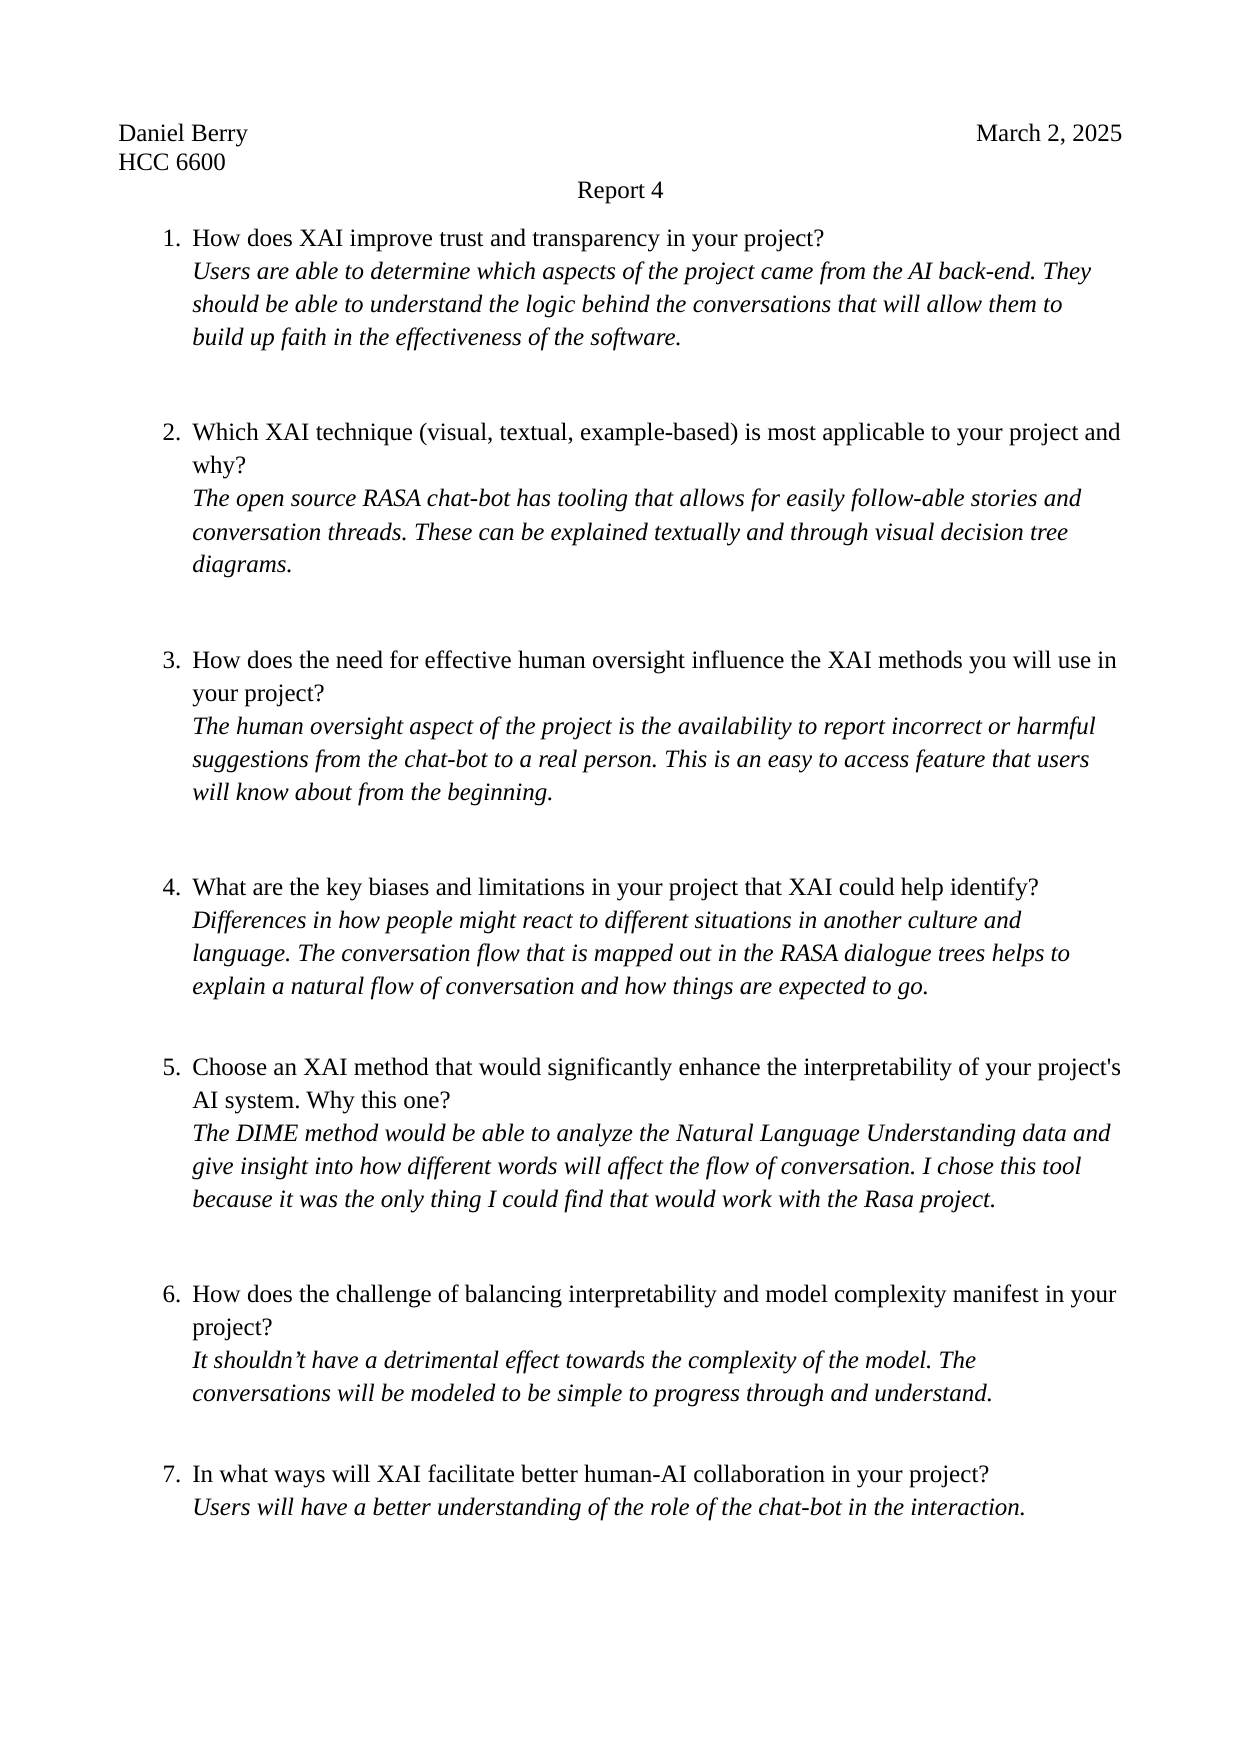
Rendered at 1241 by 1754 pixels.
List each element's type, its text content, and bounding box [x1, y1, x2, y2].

table_header March 2, 2025 [620, 118, 1122, 176]
table_header Daniel Berry HCC 6600 [118, 118, 620, 176]
list Choose an XAI method that would significantly enhance the interpretability of your project's AI system. Why this one? The DIME method would be able to analyze the Natural Language Understanding data and give insight into how different words will affect the flow of conversation. I chose this tool because it was the only thing I could find that would work with the Rasa project. [162, 1052, 1122, 1213]
list How does XAI improve trust and transparency in your project? Users are able to determine which aspects of the project came from the AI back-end. They should be able to understand the logic behind the conversations that will allow them to build up faith in the effectiveness of the software. [162, 223, 1122, 351]
text Report 4 [118, 176, 1122, 204]
list How does the challenge of balancing interpretability and model complexity manifest in your project? It shouldn’t have a detrimental effect towards the complexity of the model. The conversations will be modeled to be simple to progress through and understand. [162, 1279, 1122, 1440]
list How does the need for effective human oversight influence the XAI methods you will use in your project? The human oversight aspect of the project is the availability to report incorrect or harmful suggestions from the chat-bot to a real person. This is an easy to access feature that users will know about from the beginning. [162, 645, 1122, 806]
list In what ways will XAI facilitate better human-AI collaboration in your project? Users will have a better understanding of the role of the chat-bot in the interaction. [162, 1459, 1122, 1521]
list What are the key biases and limitations in your project that XAI could help identify? Differences in how people might react to different situations in another culture and language. The conversation flow that is mapped out in the RASA dialogue trees helps to explain a natural flow of conversation and how things are expected to go. [162, 872, 1122, 1033]
list Which XAI technique (visual, textual, example-based) is most applicable to your project and why? The open source RASA chat-bot has tooling that allows for easily follow-able stories and conversation threads. These can be explained textually and through visual decision tree diagrams. [162, 417, 1122, 578]
